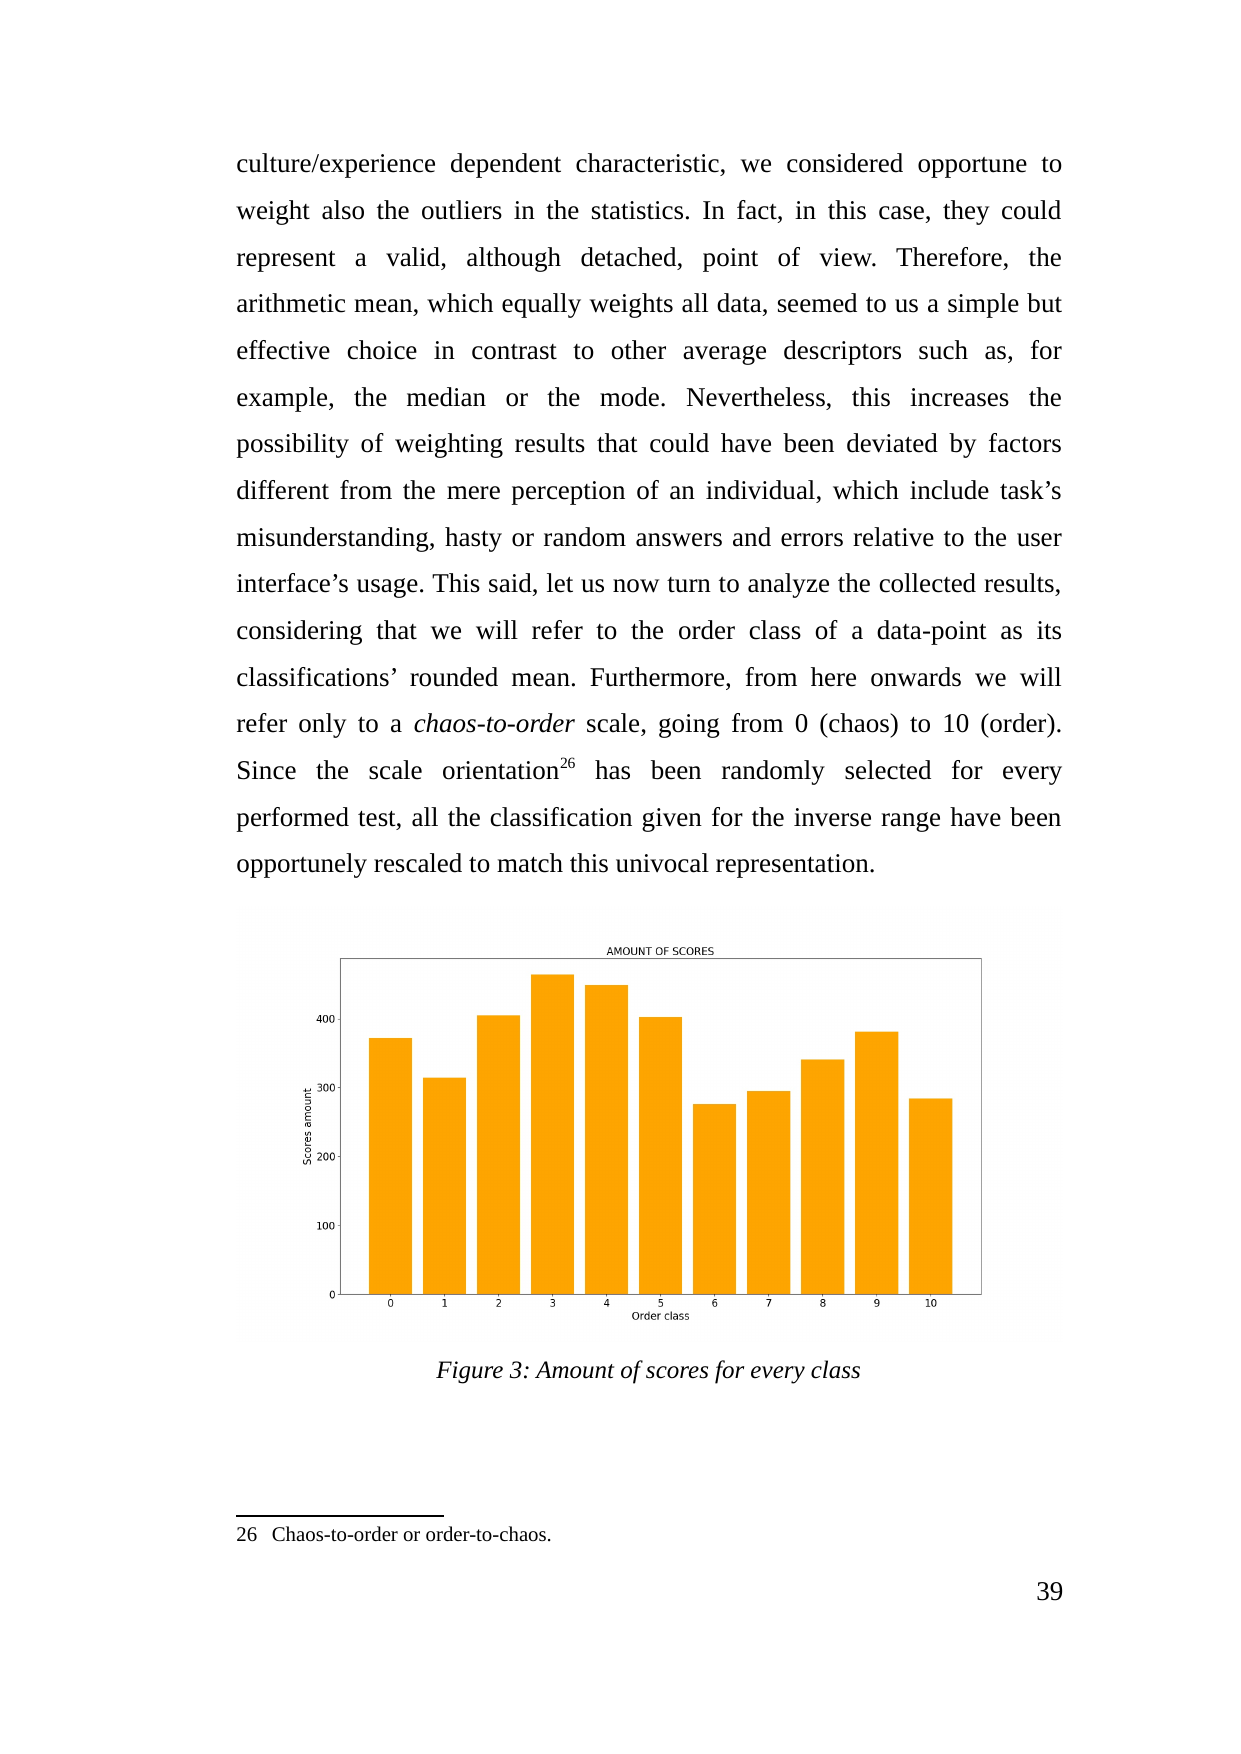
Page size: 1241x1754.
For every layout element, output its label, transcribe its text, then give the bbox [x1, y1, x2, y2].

text culture/experience dependent characteristic, we considered opportune to weight also the outliers in the statistics. In fact, in this case, they could represent a valid, although detached, point of view. Therefore, the arithmetic mean, which equally weights all data, seemed to us a simple but effective choice in contrast to other average descriptors such as, for example, the median or the mode. Nevertheless, this increases the possibility of weighting results that could have been deviated by factors different from the mere perception of an individual, which include task’s misunderstanding, hasty or random answers and errors relative to the user interface’s usage. This said, let us now turn to analyze the collected results, considering that we will refer to the order class of a data-point as its classifications’ rounded mean. Furthermore, from here onwards we will refer only to a chaos-to-order scale, going from 0 (chaos) to 10 (order). Since the scale orientation has been randomly selected for every performed test, all the classification given for the inverse range have been opportunely rescaled to match this univocal representation. [236, 148, 1063, 879]
picture [236, 906, 1063, 1342]
text Figure 3: Amount of scores for every class [236, 1342, 1063, 1384]
text Chaos-to-order or order-to-chaos. [236, 1522, 1063, 1546]
